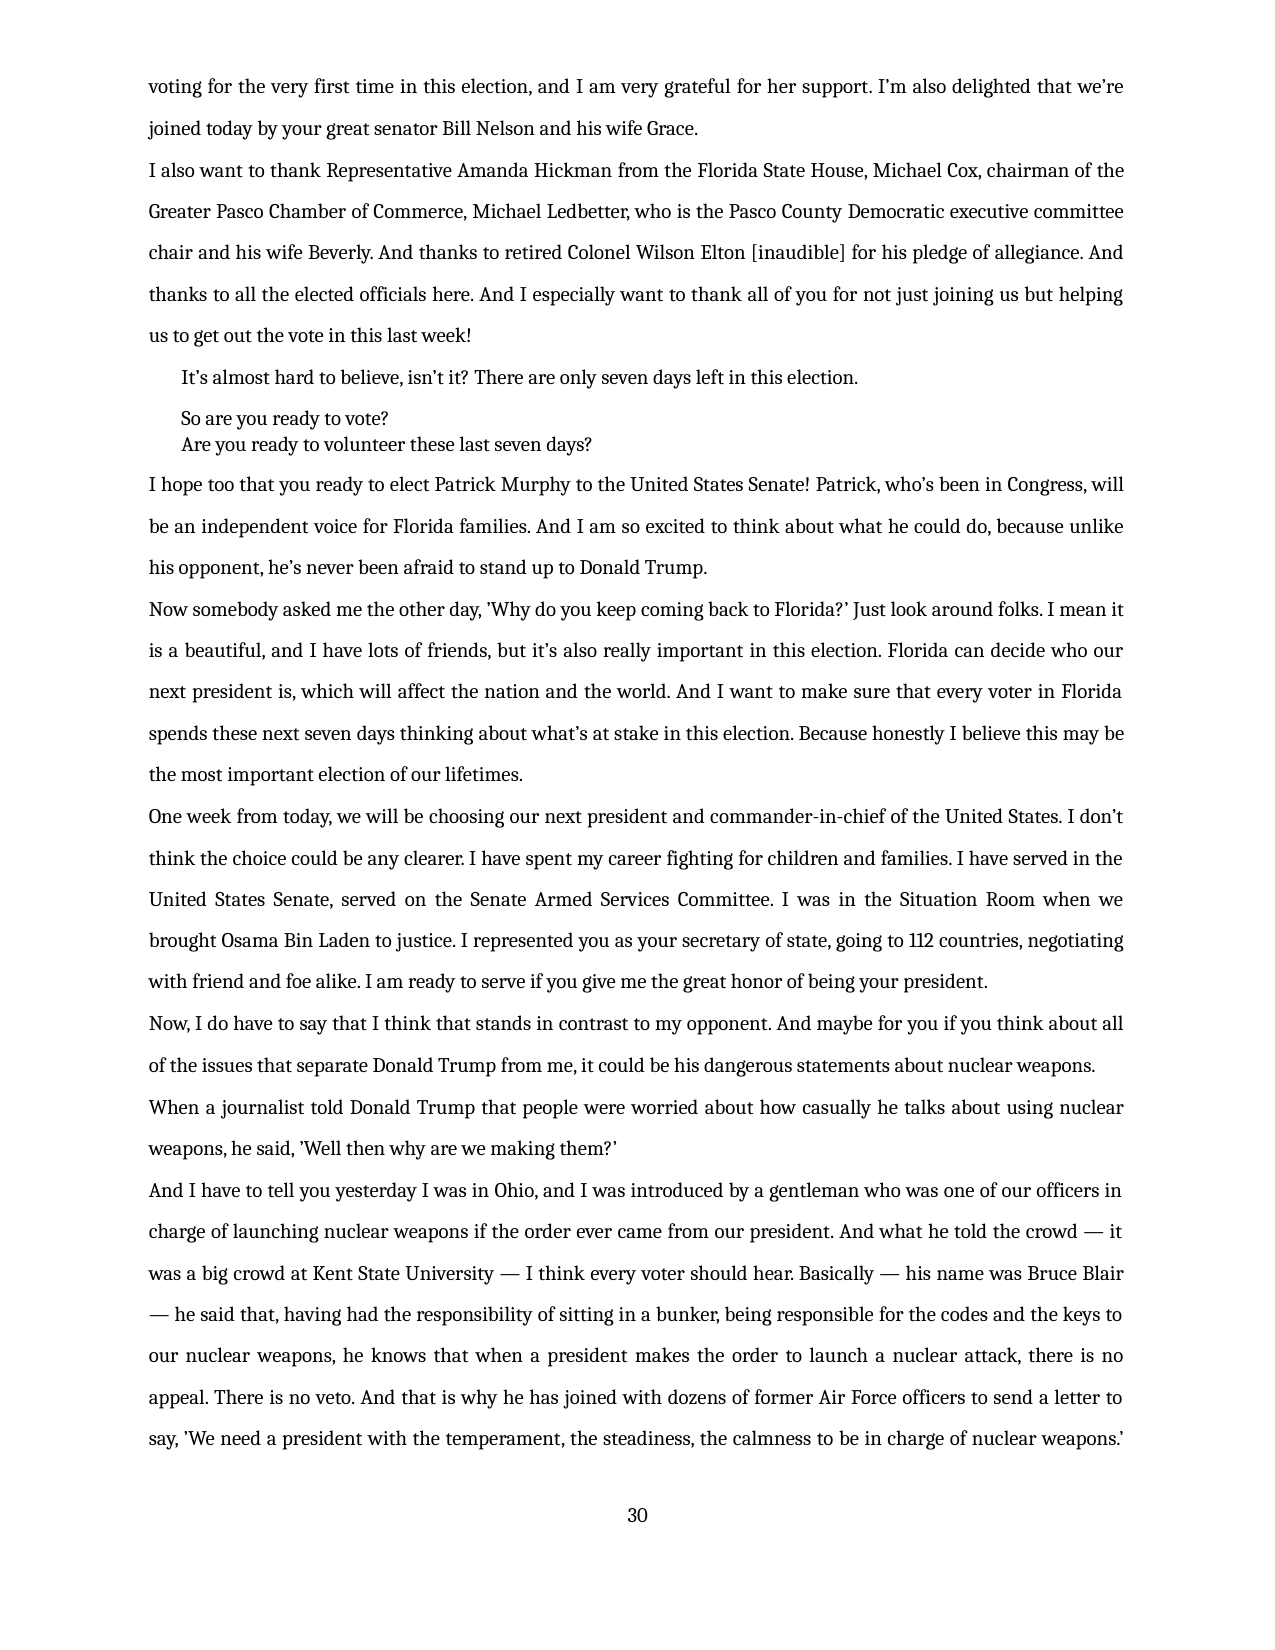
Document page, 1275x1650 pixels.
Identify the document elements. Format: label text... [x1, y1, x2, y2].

text voting for the very first time in this election, and I am very grateful for her support. I’m also delighted that we’re joined today by your great senator Bill Nelson and his wife Grace. [148, 75, 1125, 140]
text Now, I do have to say that I think that stands in contrast to my opponent. And maybe for you if you think about all of the issues that separate Donald Trump from me, it could be his dangerous statements about nuclear weapons. [148, 1012, 1125, 1077]
text I hope too that you ready to elect Patrick Murphy to the United States Senate! Patrick, who’s been in Congress, will be an independent voice for Florida families. And I am so excited to think about what he could do, because unlike his opponent, he’s never been afraid to stand up to Donald Trump. [148, 473, 1125, 579]
text One week from today, we will be choosing our next president and commander-in-chief of the United States. I don’t think the choice could be any clearer. I have spent my career fighting for children and families. I have served in the United States Senate, served on the Senate Armed Services Committee. I was in the Situation Room when we brought Osama Bin Laden to justice. I represented you as your secretary of state, going to 112 countries, negotiating with friend and foe alike. I am ready to serve if you give me the great honor of being your president. [148, 805, 1125, 994]
text When a journalist told Donald Trump that people were worried about how casually he talks about using nuclear weapons, he said, ’Well then why are we making them?’ [148, 1095, 1125, 1161]
text And I have to tell you yesterday I was in Ohio, and I was introduced by a gentleman who was one of our officers in charge of launching nuclear weapons if the order ever came from our president. And what he told the crowd — it was a big crowd at Kent State University — I think every voter should hear. Basically — his name was Bruce Blair — he said that, having had the responsibility of sitting in a bunker, being responsible for the codes and the keys to our nuclear weapons, he knows that when a president makes the order to launch a nuclear attack, there is no appeal. There is no veto. And that is why he has joined with dozens of former Air Force officers to send a letter to say, ’We need a president with the temperament, the steadiness, the calmness to be in charge of nuclear weapons.’ [148, 1178, 1125, 1451]
text I also want to thank Representative Amanda Hickman from the Florida State House, Michael Cox, chairman of the Greater Pasco Chamber of Commerce, Michael Ledbetter, who is the Pasco County Democratic executive committee chair and his wife Beverly. And thanks to retired Colonel Wilson Elton [inaudible] for his pledge of allegiance. And thanks to all the elected officials here. And I especially want to thank all of you for not just joining us but helping us to get out the vote in this last week! [148, 158, 1125, 348]
text Are you ready to volunteer these last seven days? [181, 432, 1125, 456]
text So are you ready to vote? [181, 406, 1125, 430]
text It’s almost hard to believe, isn’t it? There are only seven days left in this election. [181, 366, 1125, 389]
text Now somebody asked me the other day, ’Why do you keep coming back to Florida?’ Just look around folks. I mean it is a beautiful, and I have lots of friends, but it’s also really important in this election. Florida can decide who our next president is, which will affect the nation and the world. And I want to make sure that every voter in Florida spends these next seven days thinking about what’s at stake in this election. Because honestly I believe this may be the most important election of our lifetimes. [148, 597, 1125, 787]
